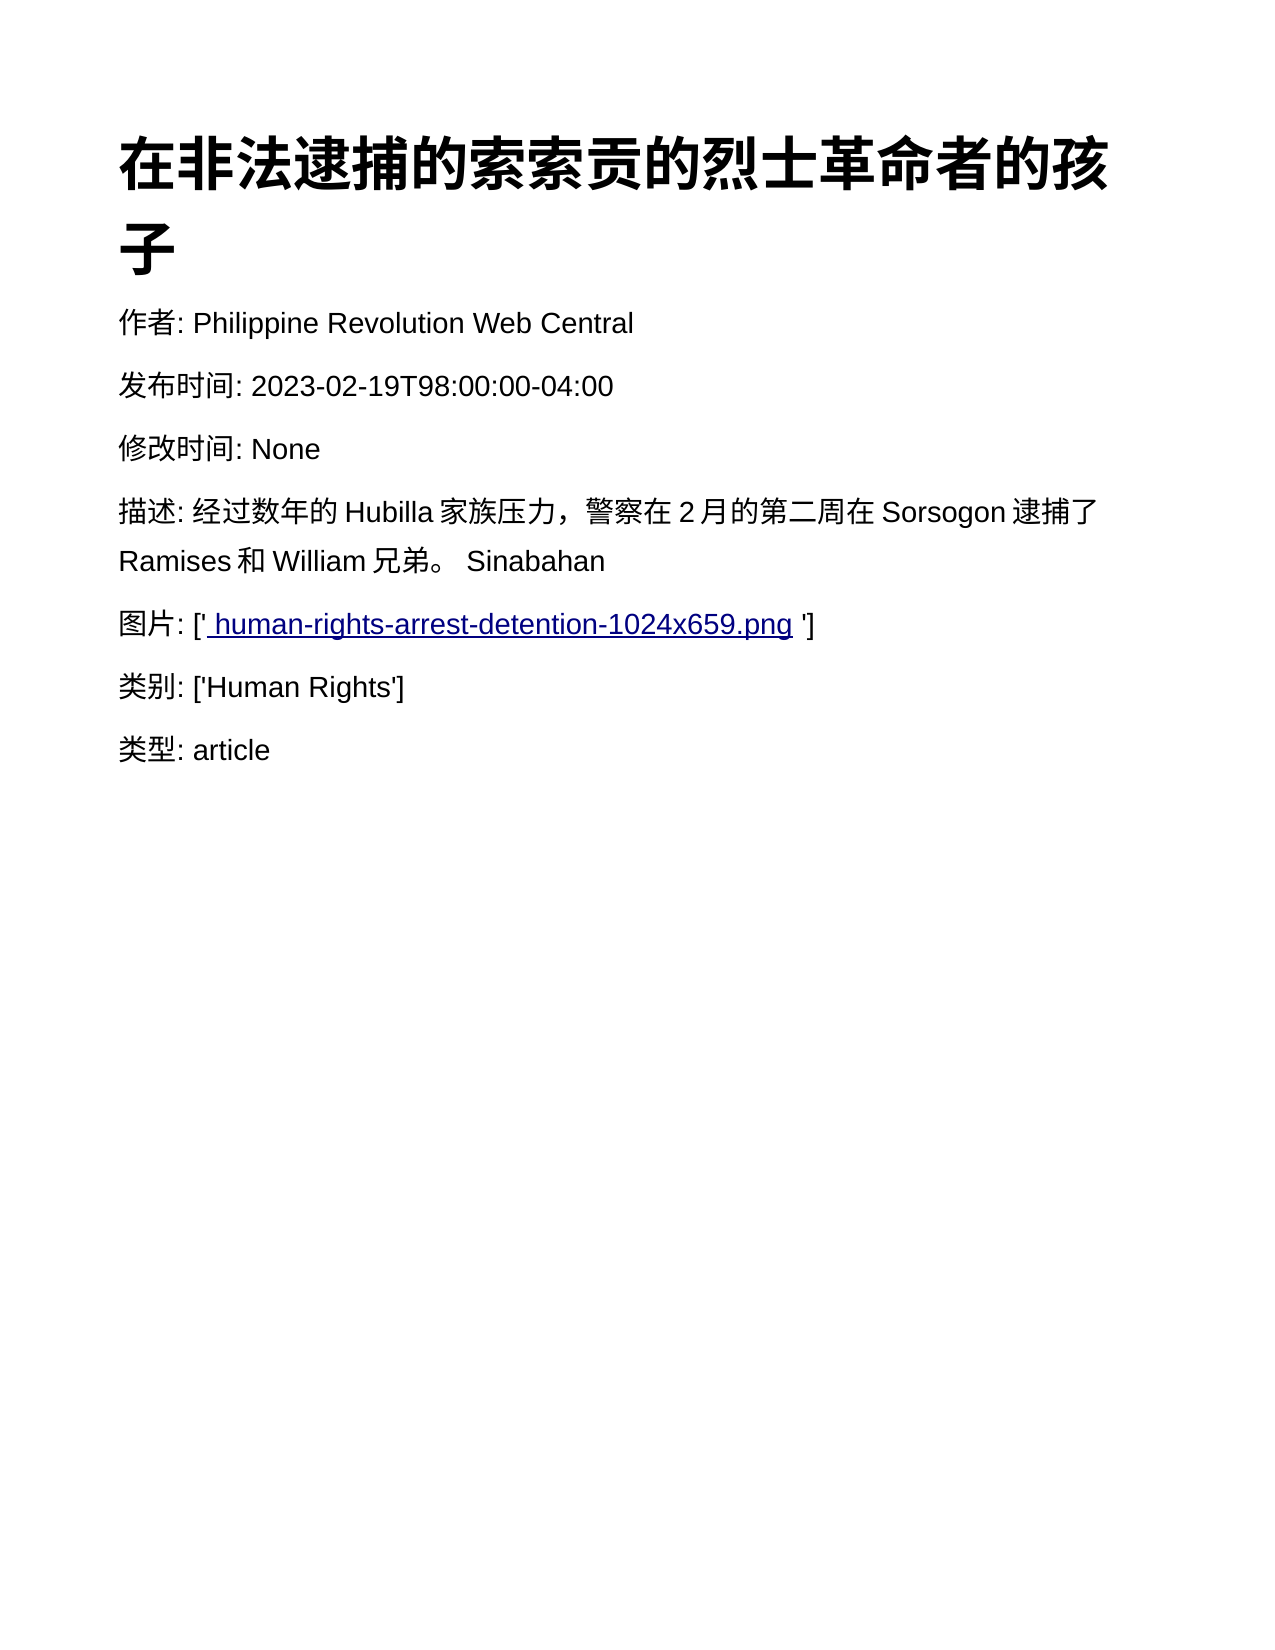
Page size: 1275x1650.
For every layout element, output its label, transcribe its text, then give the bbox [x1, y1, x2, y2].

text 作者: Philippine Revolution Web Central [118, 299, 1157, 342]
text 类别: ['Human Rights'] [118, 664, 1157, 706]
text 修改时间: None [118, 426, 1157, 468]
text 类型: article [118, 727, 1157, 769]
text 发布时间: 2023-02-19T98:00:00-04:00 [118, 363, 1157, 405]
subtitle 在非法逮捕的索索贡的烈士革命者的孩子 [118, 118, 1157, 287]
text 图片: [' human-rights-arrest-detention-1024x659.png '] [118, 601, 1157, 643]
text 描述: 经过数年的Hubilla家族压力，警察在2月的第二周在Sorsogon逮捕了Ramises和William兄弟。 Sinabahan [118, 489, 1157, 580]
